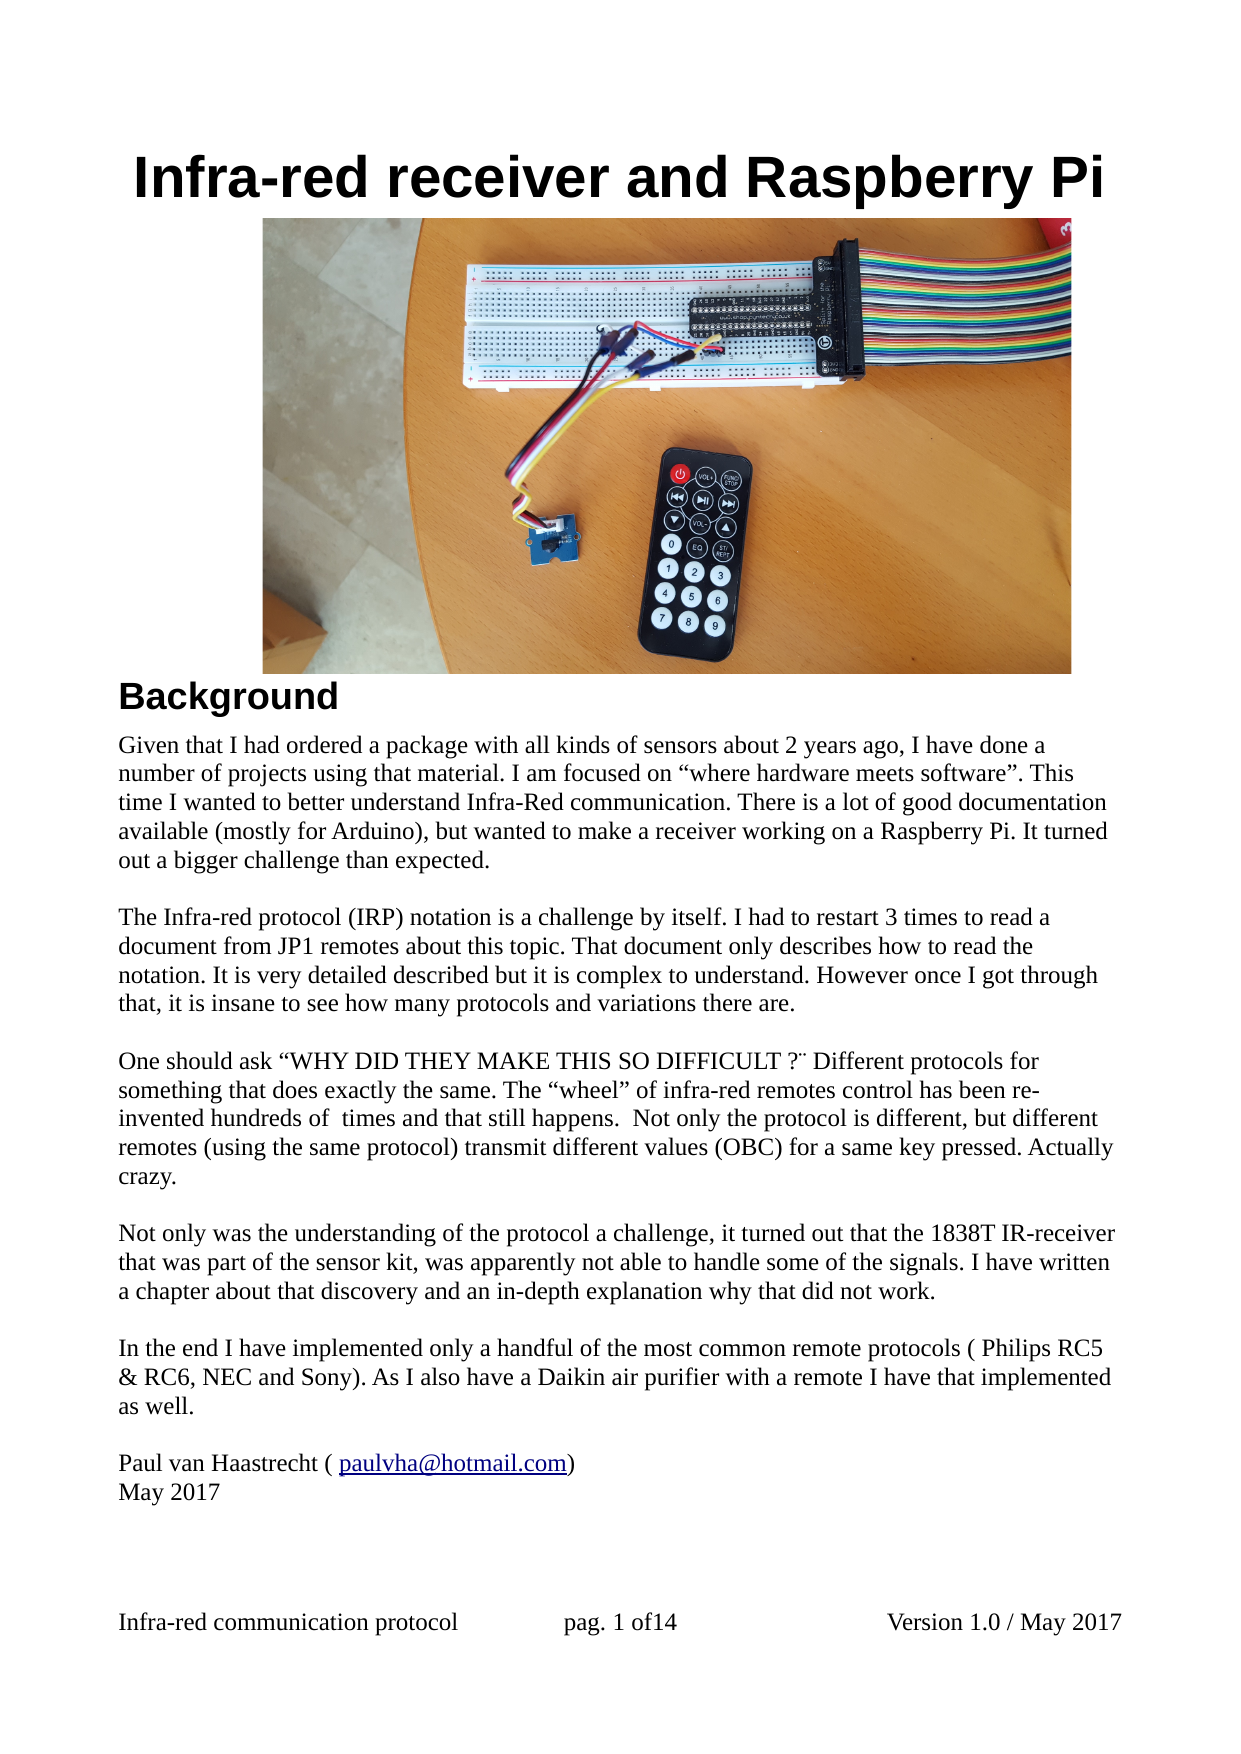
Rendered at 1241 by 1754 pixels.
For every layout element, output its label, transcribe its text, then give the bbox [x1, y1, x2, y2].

subtitle Background [118, 305, 1122, 717]
text One should ask “WHY DID THEY MAKE THIS SO DIFFICULT ?¨ Different protocols for something that does exactly the same. The “wheel” of infra-red remotes control has been re-invented hundreds of times and that still happens. Not only the protocol is different, but different remotes (using the same protocol) transmit different values (OBC) for a same key pressed. Actually crazy. [118, 1046, 1122, 1190]
text Paul van Haastrecht ( paulvha@hotmail.com) [118, 1448, 1122, 1477]
title Infra-red receiver and Raspberry Pi [118, 143, 1122, 210]
text In the end I have implemented only a handful of the most common remote protocols ( Philips RC5 & RC6, NEC and Sony). As I also have a Daikin air purifier with a remote I have that implemented as well. [118, 1333, 1122, 1420]
text Given that I had ordered a package with all kinds of sensors about 2 years ago, I have done a number of projects using that material. I am focused on “where hardware meets software”. This time I wanted to better understand Infra-Red communication. There is a lot of good documentation available (mostly for Arduino), but wanted to make a receiver working on a Raspberry Pi. It turned out a bigger challenge than expected. [118, 730, 1122, 873]
text The Infra-red protocol (IRP) notation is a challenge by itself. I had to restart 3 times to read a document from JP1 remotes about this topic. That document only describes how to read the notation. It is very detailed described but it is complex to understand. However once I got through that, it is insane to see how many protocols and variations there are. [118, 902, 1122, 1017]
text May 2017 [118, 1477, 1122, 1506]
text Not only was the understanding of the protocol a challenge, it turned out that the 1838T IR-receiver that was part of the sensor kit, was apparently not able to handle some of the signals. I have written a chapter about that discovery and an in-depth explanation why that did not work. [118, 1218, 1122, 1305]
picture [262, 218, 1072, 674]
